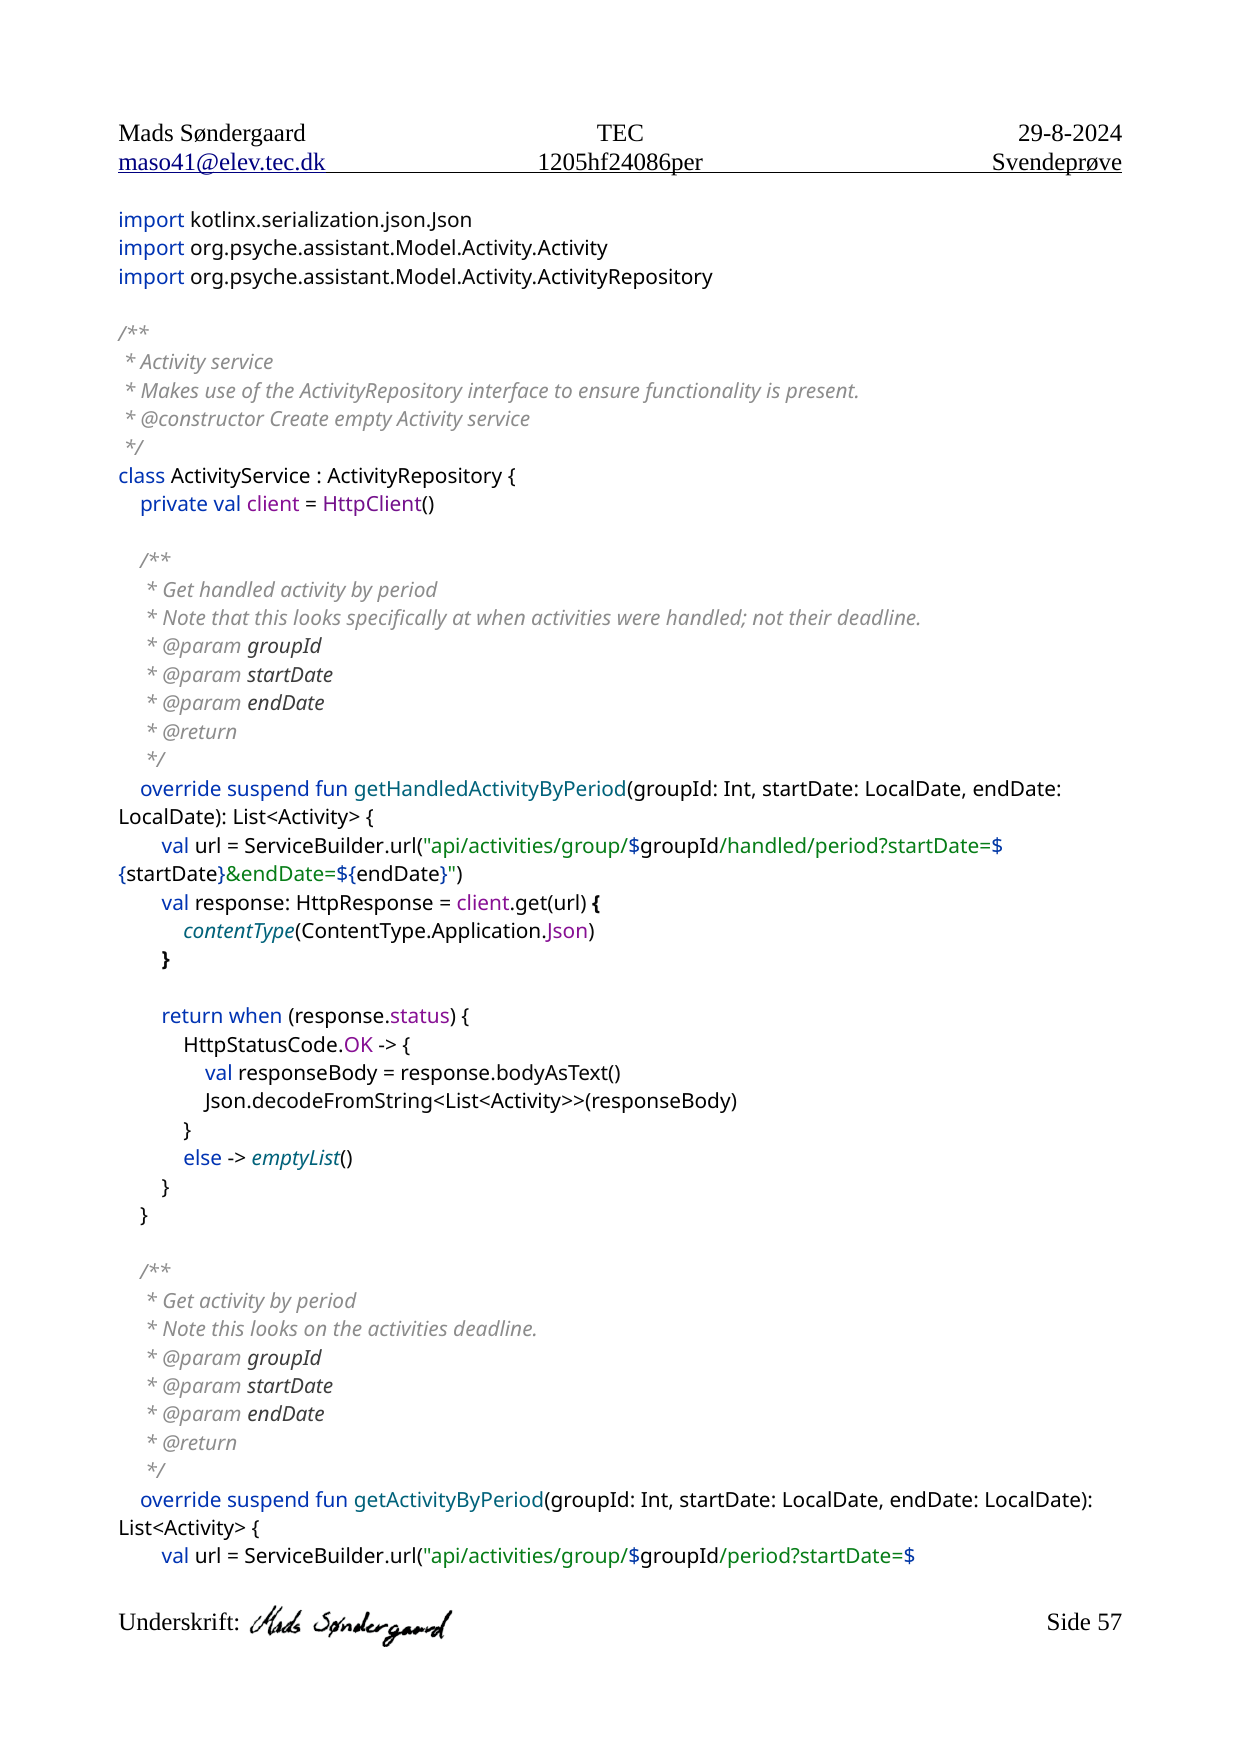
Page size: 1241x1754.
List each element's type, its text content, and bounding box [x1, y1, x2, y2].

picture [244, 1600, 458, 1647]
text import kotlinx.serialization.json.Json import org.psyche.assistant.Model.Activity.Activity import org.psyche.assistant.Model.Activity.ActivityRepository /** * Activity service * Makes use of the ActivityRepository interface to ensure functionality is present. * @constructor Create empty Activity service */ class ActivityService : ActivityRepository { private val client = HttpClient() /** * Get handled activity by period * Note that this looks specifically at when activities were handled; not their deadline. * @param groupId * @param startDate * @param endDate * @return */ override suspend fun getHandledActivityByPeriod(groupId: Int, startDate: LocalDate, endDate: LocalDate): List<Activity> { val url = ServiceBuilder.url("api/activities/group/$groupId/handled/period?startDate=${startDate}&endDate=${endDate}") val response: HttpResponse = client.get(url) { contentType(ContentType.Application.Json) } return when (response.status) { HttpStatusCode.OK -> { val responseBody = response.bodyAsText() Json.decodeFromString<List<Activity>>(responseBody) } else -> emptyList() } } /** * Get activity by period * Note this looks on the activities deadline. * @param groupId * @param startDate * @param endDate * @return */ override suspend fun getActivityByPeriod(groupId: Int, startDate: LocalDate, endDate: LocalDate): List<Activity> { val url = ServiceBuilder.url("api/activities/group/$groupId/period?startDate=$ [118, 205, 1122, 1570]
